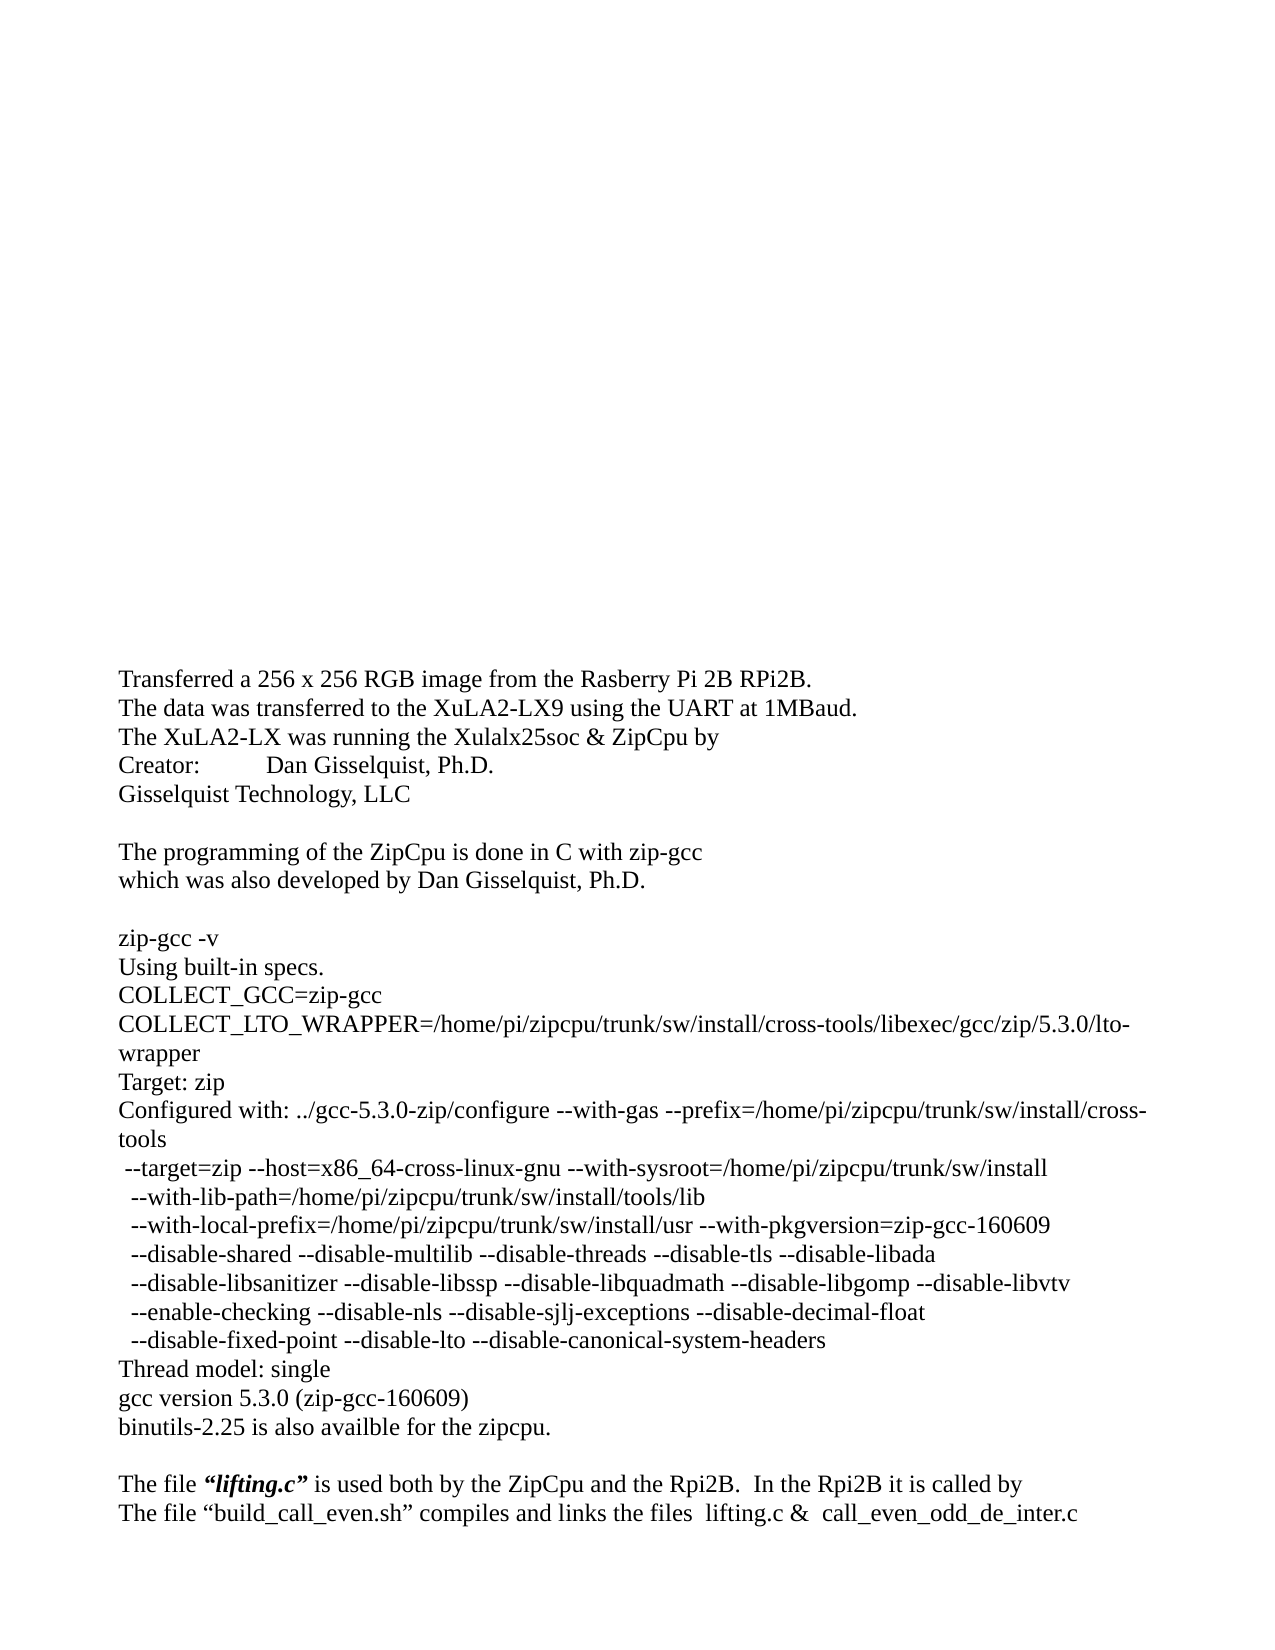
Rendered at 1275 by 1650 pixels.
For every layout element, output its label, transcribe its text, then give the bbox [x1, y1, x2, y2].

text COLLECT_GCC=zip-gcc [118, 981, 1157, 1009]
text The data was transferred to the XuLA2-LX9 using the UART at 1MBaud. [118, 693, 1157, 722]
text The XuLA2-LX was running the Xulalx25soc & ZipCpu by [118, 722, 1157, 751]
text --enable-checking --disable-nls --disable-sjlj-exceptions --disable-decimal-float [118, 1297, 1157, 1326]
text The programming of the ZipCpu is done in C with zip-gcc [118, 837, 1157, 866]
text which was also developed by Dan Gisselquist, Ph.D. [118, 866, 1157, 894]
text --disable-libsanitizer --disable-libssp --disable-libquadmath --disable-libgomp --disable-libvtv [118, 1268, 1157, 1297]
text --target=zip --host=x86_64-cross-linux-gnu --with-sysroot=/home/pi/zipcpu/trunk/sw/install [118, 1153, 1157, 1182]
text COLLECT_LTO_WRAPPER=/home/pi/zipcpu/trunk/sw/install/cross-tools/libexec/gcc/zip/5.3.0/lto-wrapper [118, 1009, 1157, 1067]
text Target: zip [118, 1067, 1157, 1096]
text zip-gcc -v [118, 923, 1157, 952]
text --disable-fixed-point --disable-lto --disable-canonical-system-headers [118, 1326, 1157, 1354]
text --with-lib-path=/home/pi/zipcpu/trunk/sw/install/tools/lib [118, 1182, 1157, 1211]
text --with-local-prefix=/home/pi/zipcpu/trunk/sw/install/usr --with-pkgversion=zip-gcc-160609 [118, 1211, 1157, 1239]
text Transferred a 256 x 256 RGB image from the Rasberry Pi 2B RPi2B. [118, 664, 1157, 693]
text Gisselquist Technology, LLC [118, 779, 1157, 808]
text Using built-in specs. [118, 952, 1157, 981]
text Configured with: ../gcc-5.3.0-zip/configure --with-gas --prefix=/home/pi/zipcpu/trunk/sw/install/cross-tools [118, 1096, 1157, 1153]
text The file “build_call_even.sh” compiles and links the files lifting.c & call_even_odd_de_inter.c [118, 1498, 1157, 1527]
text Thread model: single [118, 1354, 1157, 1383]
text gcc version 5.3.0 (zip-gcc-160609) [118, 1383, 1157, 1412]
text --disable-shared --disable-multilib --disable-threads --disable-tls --disable-libada [118, 1239, 1157, 1268]
text Creator: Dan Gisselquist, Ph.D. [118, 751, 1157, 779]
text The file “lifting.c” is used both by the ZipCpu and the Rpi2B. In the Rpi2B it is called by [118, 1469, 1157, 1498]
text binutils-2.25 is also availble for the zipcpu. [118, 1412, 1157, 1441]
